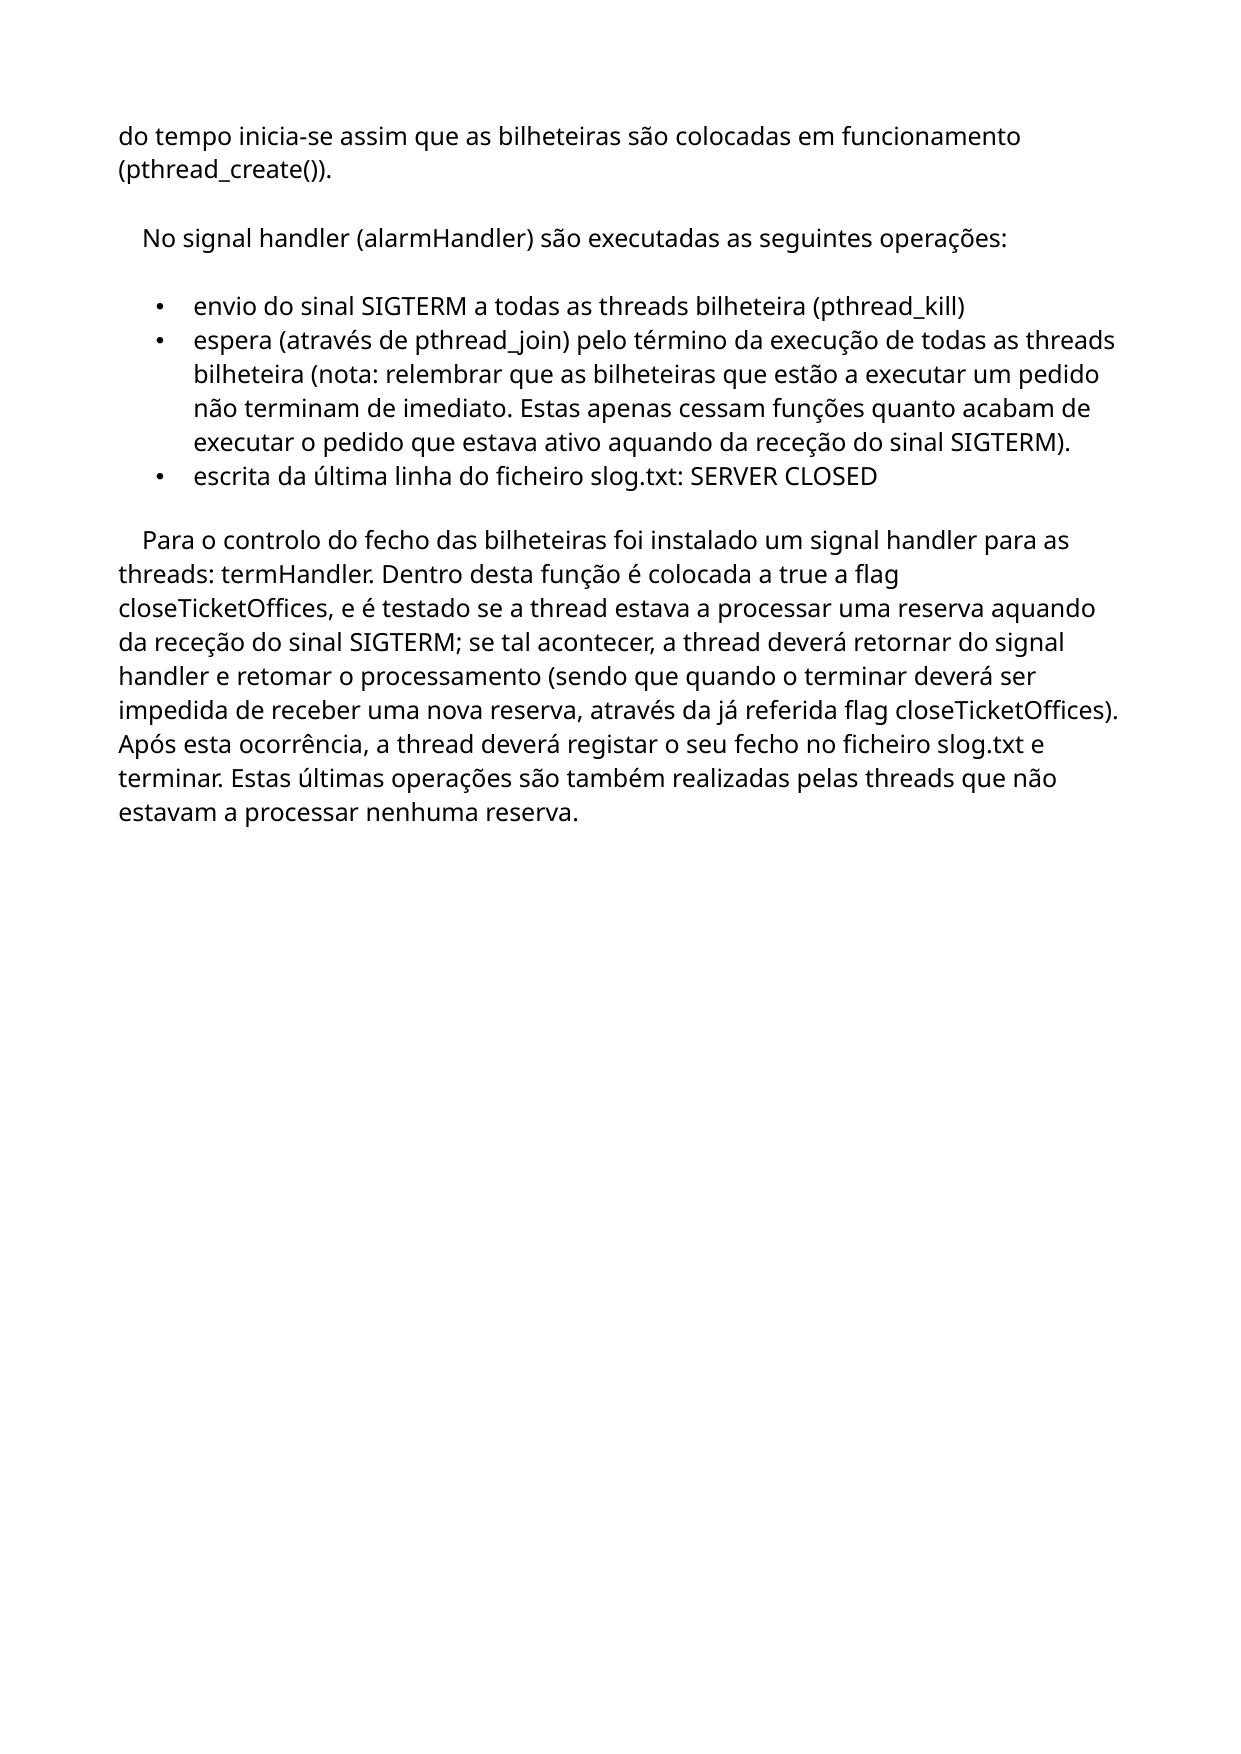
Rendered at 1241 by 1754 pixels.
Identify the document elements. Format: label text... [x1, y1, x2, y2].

text Para o controlo do fecho das bilheteiras foi instalado um signal handler para as threads: termHandler. Dentro desta função é colocada a true a flag closeTicketOffices, e é testado se a thread estava a processar uma reserva aquando da receção do sinal SIGTERM; se tal acontecer, a thread deverá retornar do signal handler e retomar o processamento (sendo que quando o terminar deverá ser impedida de receber uma nova reserva, através da já referida flag closeTicketOffices). Após esta ocorrência, a thread deverá registar o seu fecho no ficheiro slog.txt e terminar. Estas últimas operações são também realizadas pelas threads que não estavam a processar nenhuma reserva. [118, 523, 1122, 829]
text do tempo inicia-se assim que as bilheteiras são colocadas em funcionamento (pthread_create()). [118, 118, 1122, 186]
list envio do sinal SIGTERM a todas as threads bilheteira (pthread_kill) [156, 288, 1122, 322]
list espera (através de pthread_join) pelo término da execução de todas as threads bilheteira (nota: relembrar que as bilheteiras que estão a executar um pedido não terminam de imediato. Estas apenas cessam funções quanto acabam de executar o pedido que estava ativo aquando da receção do sinal SIGTERM). [156, 322, 1122, 459]
list escrita da última linha do ficheiro slog.txt: SERVER CLOSED [156, 459, 1122, 493]
text No signal handler (alarmHandler) são executadas as seguintes operações: [118, 220, 1122, 254]
